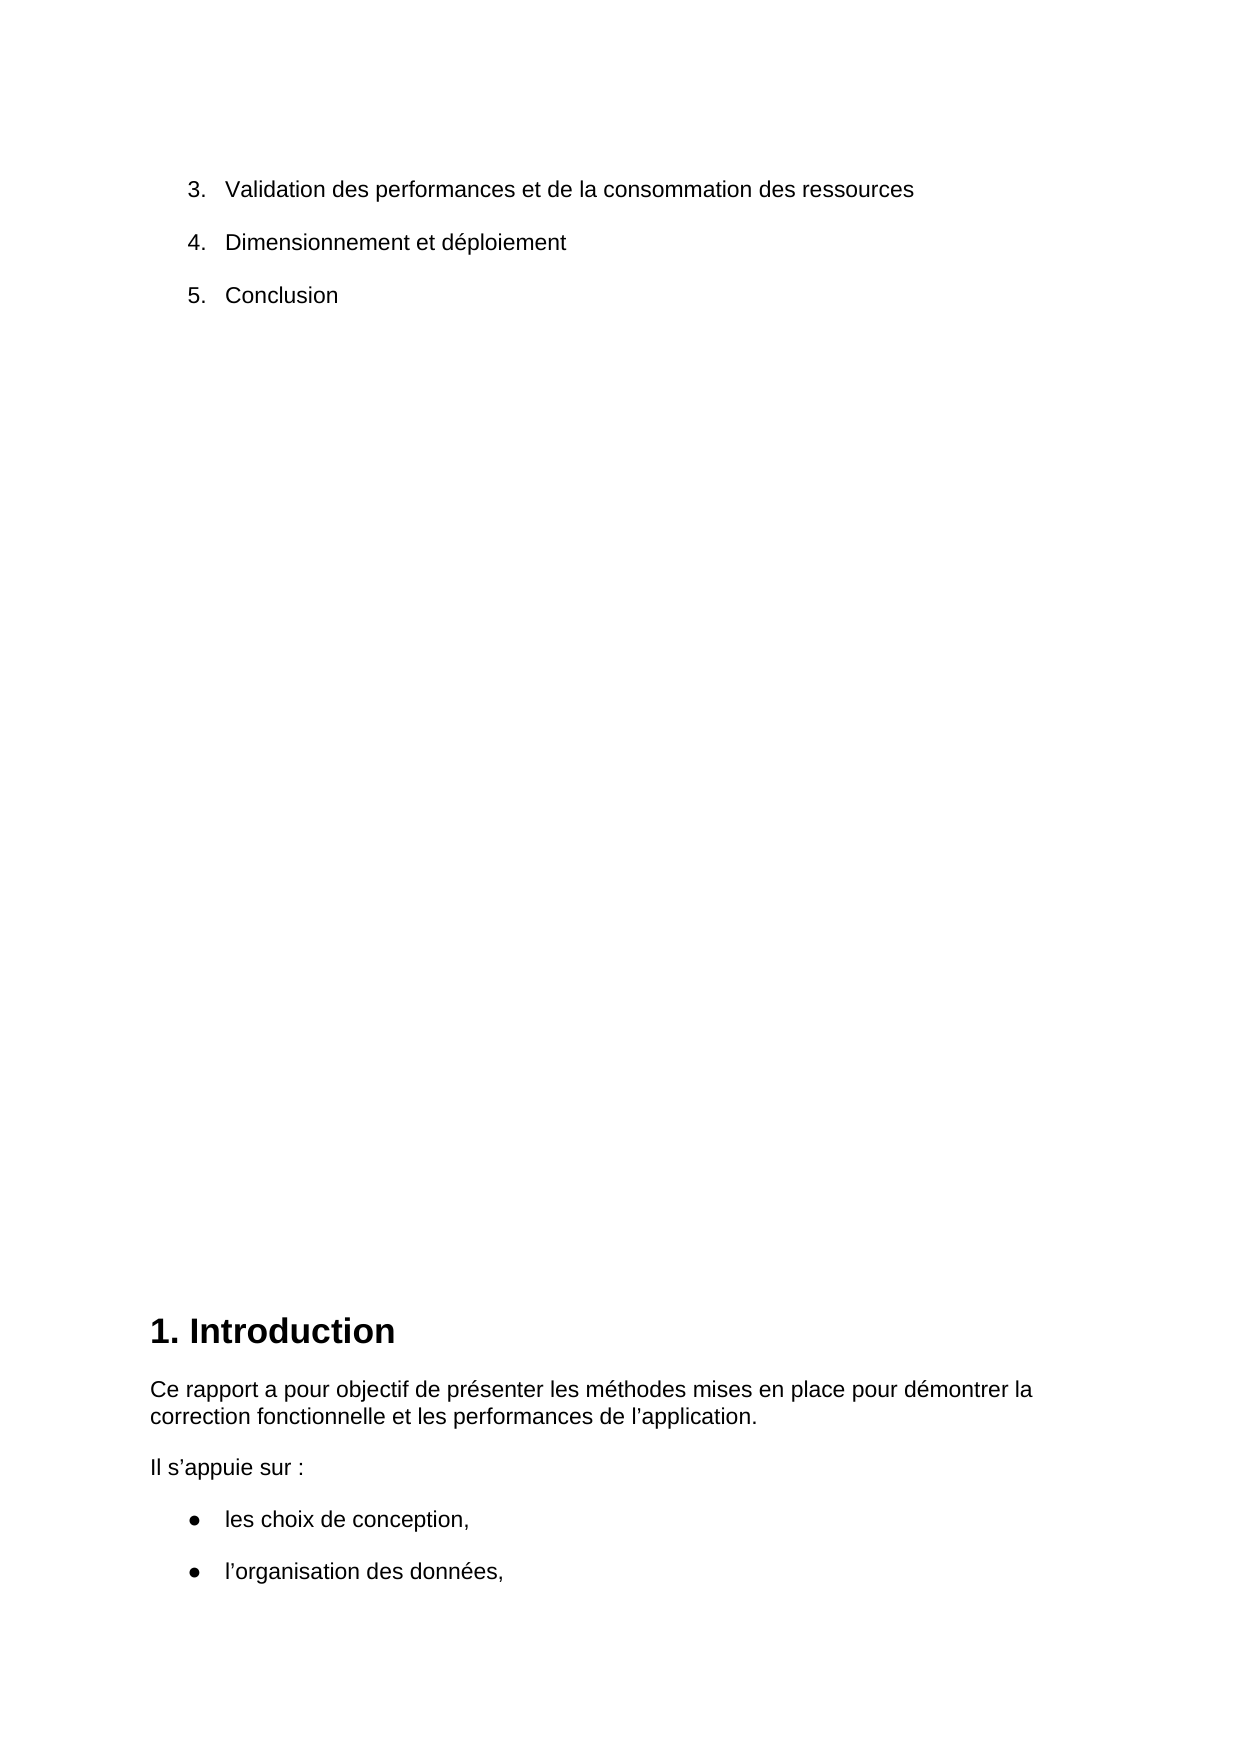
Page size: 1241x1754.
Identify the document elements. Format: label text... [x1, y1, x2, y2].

list [187, 150, 1090, 176]
list Validation des performances et de la consommation des ressources [187, 176, 1090, 229]
text Il s’appuie sur : [150, 1454, 1090, 1481]
subtitle 1. Introduction [150, 1311, 1090, 1351]
text Ce rapport a pour objectif de présenter les méthodes mises en place pour démontrer la correction fonctionnelle et les performances de l’application. [150, 1376, 1090, 1429]
list les choix de conception, [187, 1506, 1090, 1558]
list Dimensionnement et déploiement [187, 229, 1090, 282]
list l’organisation des données, [187, 1558, 1090, 1584]
list Conclusion [187, 282, 1090, 334]
